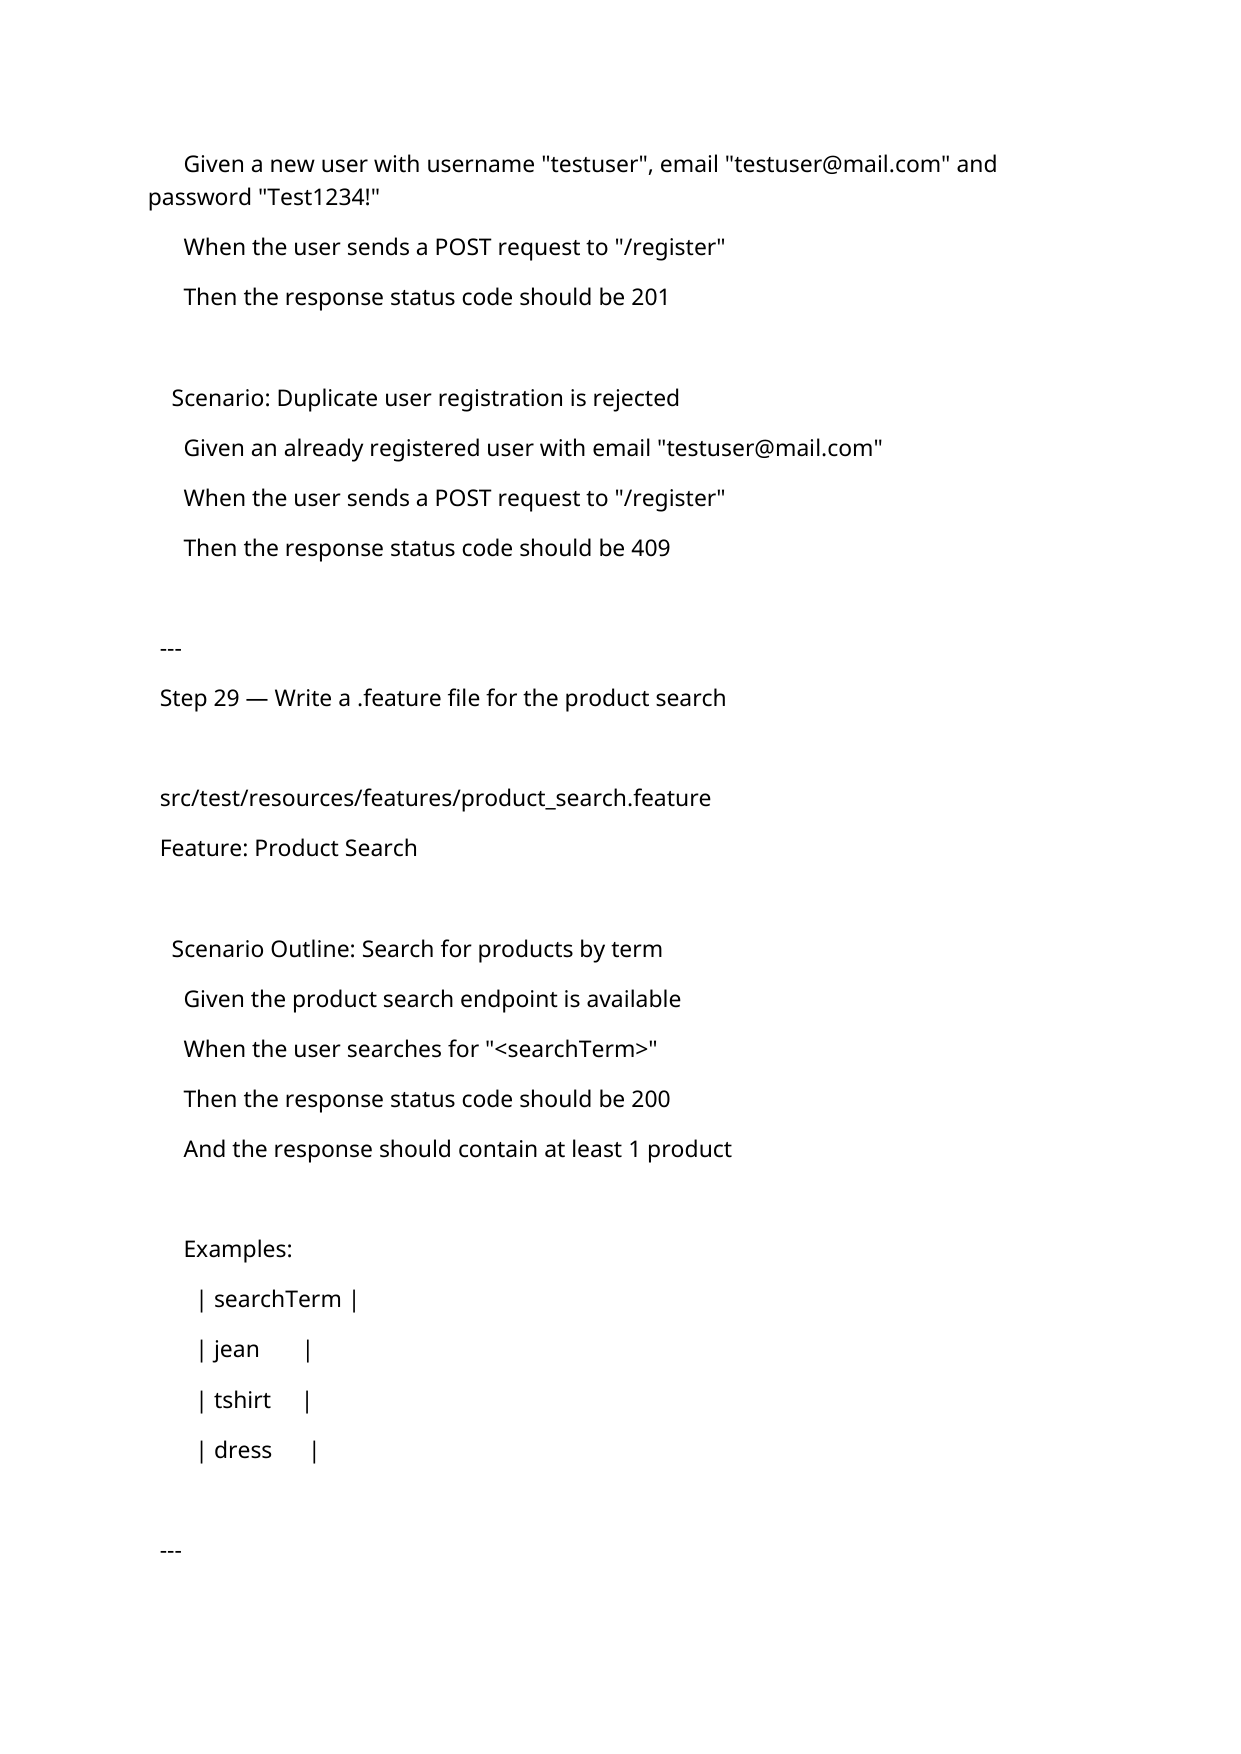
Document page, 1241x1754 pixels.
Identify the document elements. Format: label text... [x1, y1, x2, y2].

text Then the response status code should be 409 [148, 532, 1093, 563]
text | dress | [148, 1434, 1093, 1465]
text When the user sends a POST request to "/register" [148, 482, 1093, 513]
text --- [148, 1534, 1093, 1565]
text | tshirt | [148, 1383, 1093, 1415]
text Step 29 — Write a .feature file for the product search [148, 682, 1093, 713]
text Examples: [148, 1233, 1093, 1264]
text Feature: Product Search [148, 832, 1093, 864]
text Given an already registered user with email "testuser@mail.com" [148, 432, 1093, 463]
text Then the response status code should be 200 [148, 1083, 1093, 1114]
text Then the response status code should be 201 [148, 281, 1093, 312]
text | jean | [148, 1333, 1093, 1365]
text Given the product search endpoint is available [148, 983, 1093, 1014]
text When the user searches for "<searchTerm>" [148, 1033, 1093, 1064]
text And the response should contain at least 1 product [148, 1133, 1093, 1164]
text --- [148, 632, 1093, 663]
text When the user sends a POST request to "/register" [148, 231, 1093, 262]
text Given a new user with username "testuser", email "testuser@mail.com" and password "Test1234!" [148, 148, 1093, 212]
text Scenario: Duplicate user registration is rejected [148, 381, 1093, 413]
text Scenario Outline: Search for products by term [148, 933, 1093, 964]
text | searchTerm | [148, 1283, 1093, 1314]
text src/test/resources/features/product_search.feature [148, 782, 1093, 813]
